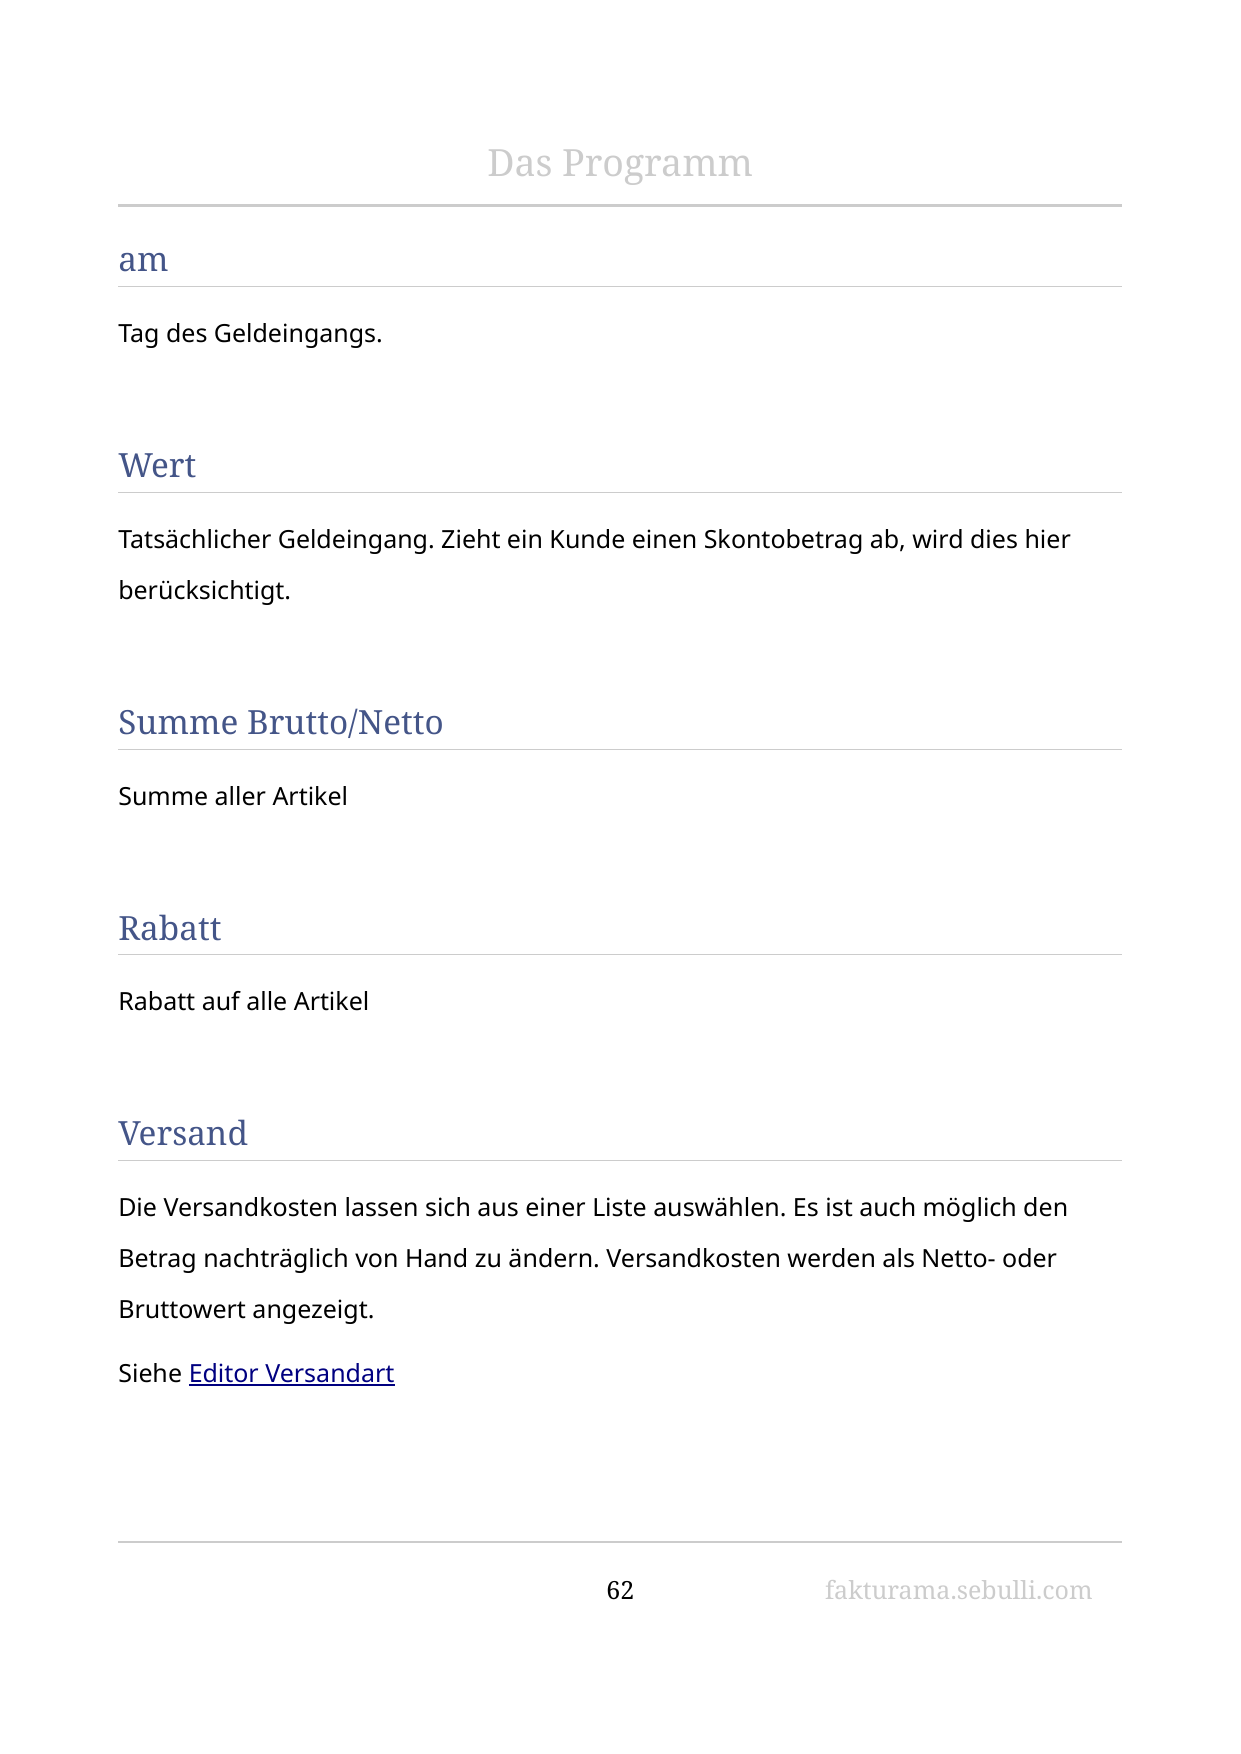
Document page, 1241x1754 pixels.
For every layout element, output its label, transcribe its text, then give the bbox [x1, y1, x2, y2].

subtitle Rabatt [118, 904, 1122, 954]
text Rabatt auf alle Artikel [118, 984, 1122, 1018]
text Siehe Editor Versandart [118, 1355, 1122, 1389]
subtitle Versand [118, 1110, 1122, 1160]
subtitle am [118, 236, 1122, 286]
subtitle Summe Brutto/Netto [118, 699, 1122, 749]
text Tag des Geldeingangs. [118, 316, 1122, 350]
text Tatsächlicher Geldeingang. Zieht ein Kunde einen Skontobetrag ab, wird dies hier berücksichtigt. [118, 522, 1122, 607]
subtitle Wert [118, 442, 1122, 492]
text Die Versandkosten lassen sich aus einer Liste auswählen. Es ist auch möglich den Betrag nachträglich von Hand zu ändern. Versandkosten werden als Netto- oder Bruttowert angezeigt. [118, 1190, 1122, 1326]
text Summe aller Artikel [118, 778, 1122, 812]
